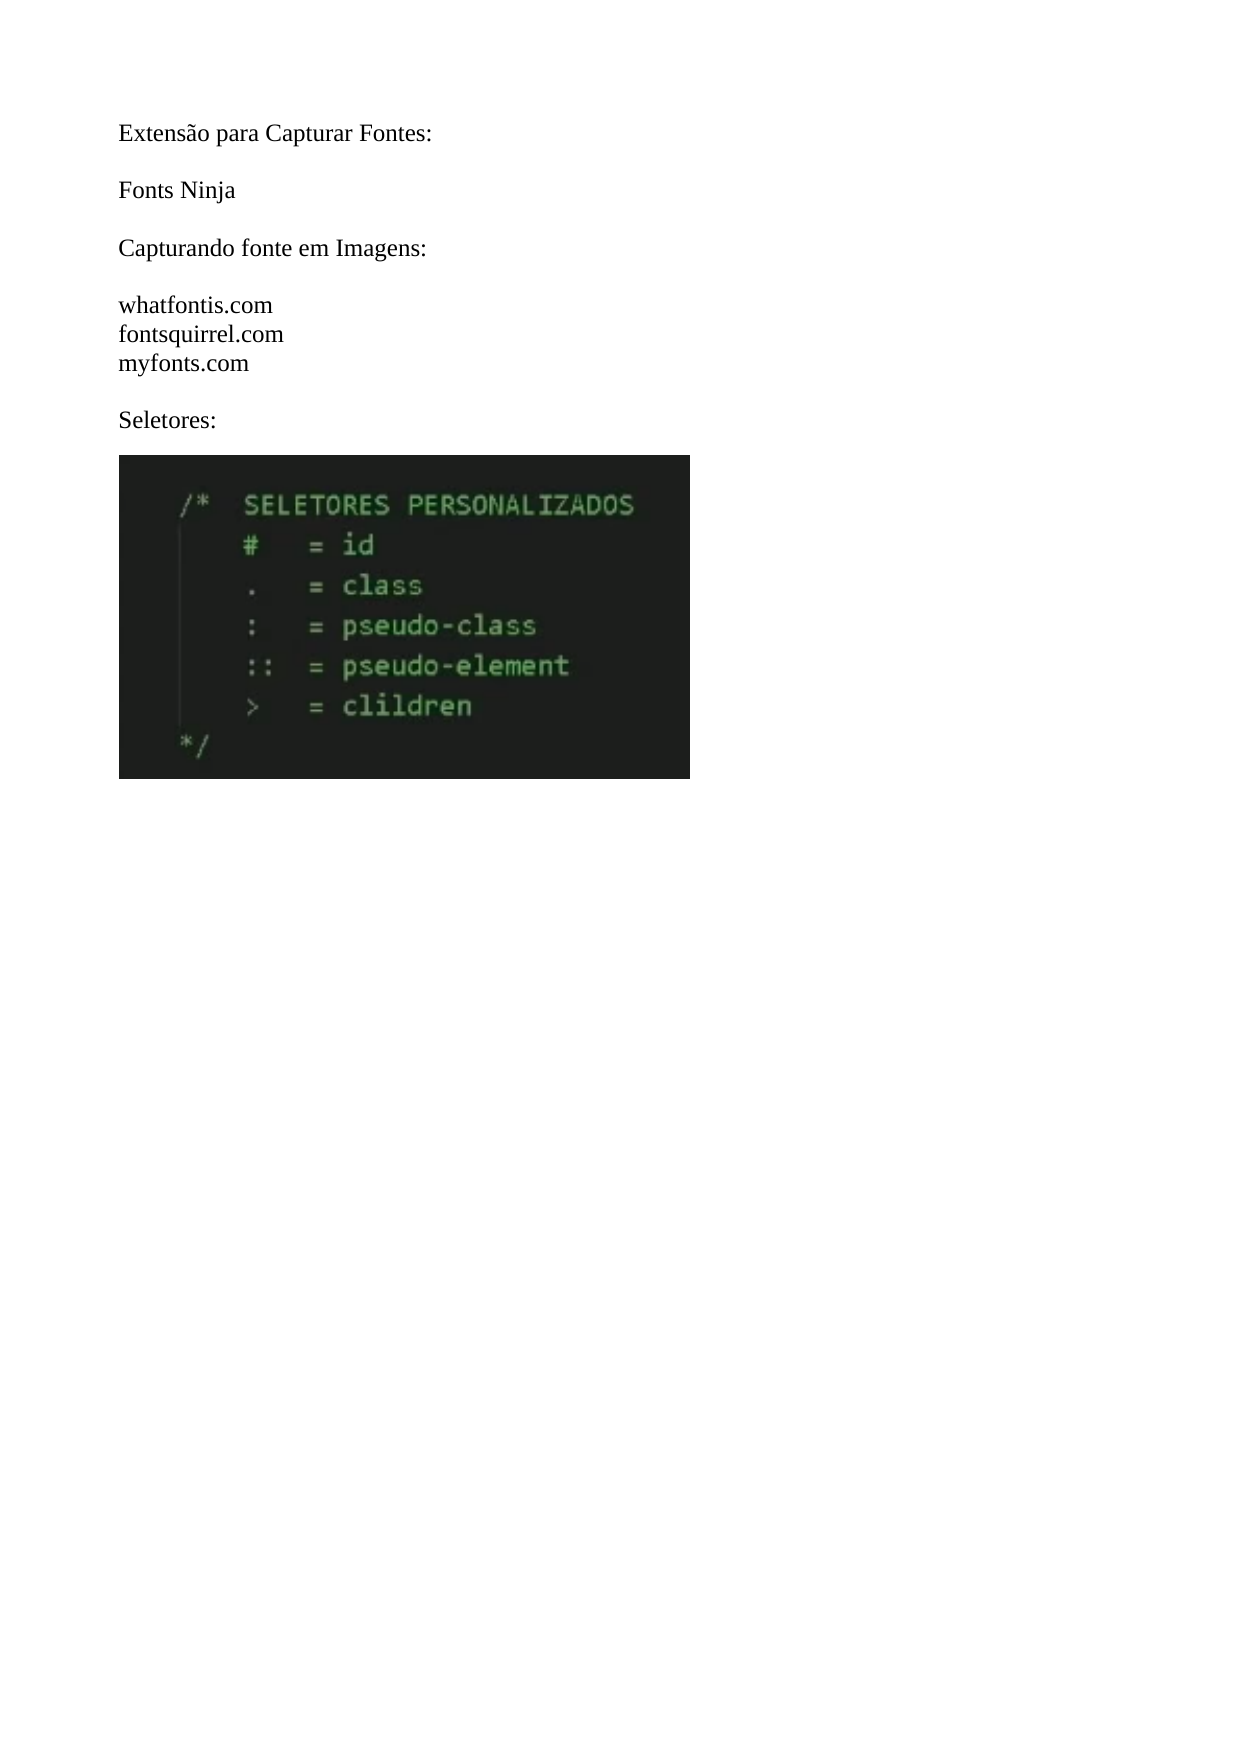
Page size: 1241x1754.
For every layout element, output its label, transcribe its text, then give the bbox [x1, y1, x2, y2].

text Seletores: [118, 406, 1122, 434]
picture [119, 455, 690, 779]
text whatfontis.com [118, 291, 1122, 319]
text fontsquirrel.com [118, 319, 1122, 348]
text Fonts Ninja [118, 176, 1122, 204]
text Capturando fonte em Imagens: [118, 233, 1122, 262]
text Extensão para Capturar Fontes: [118, 118, 1122, 147]
text myfonts.com [118, 348, 1122, 377]
